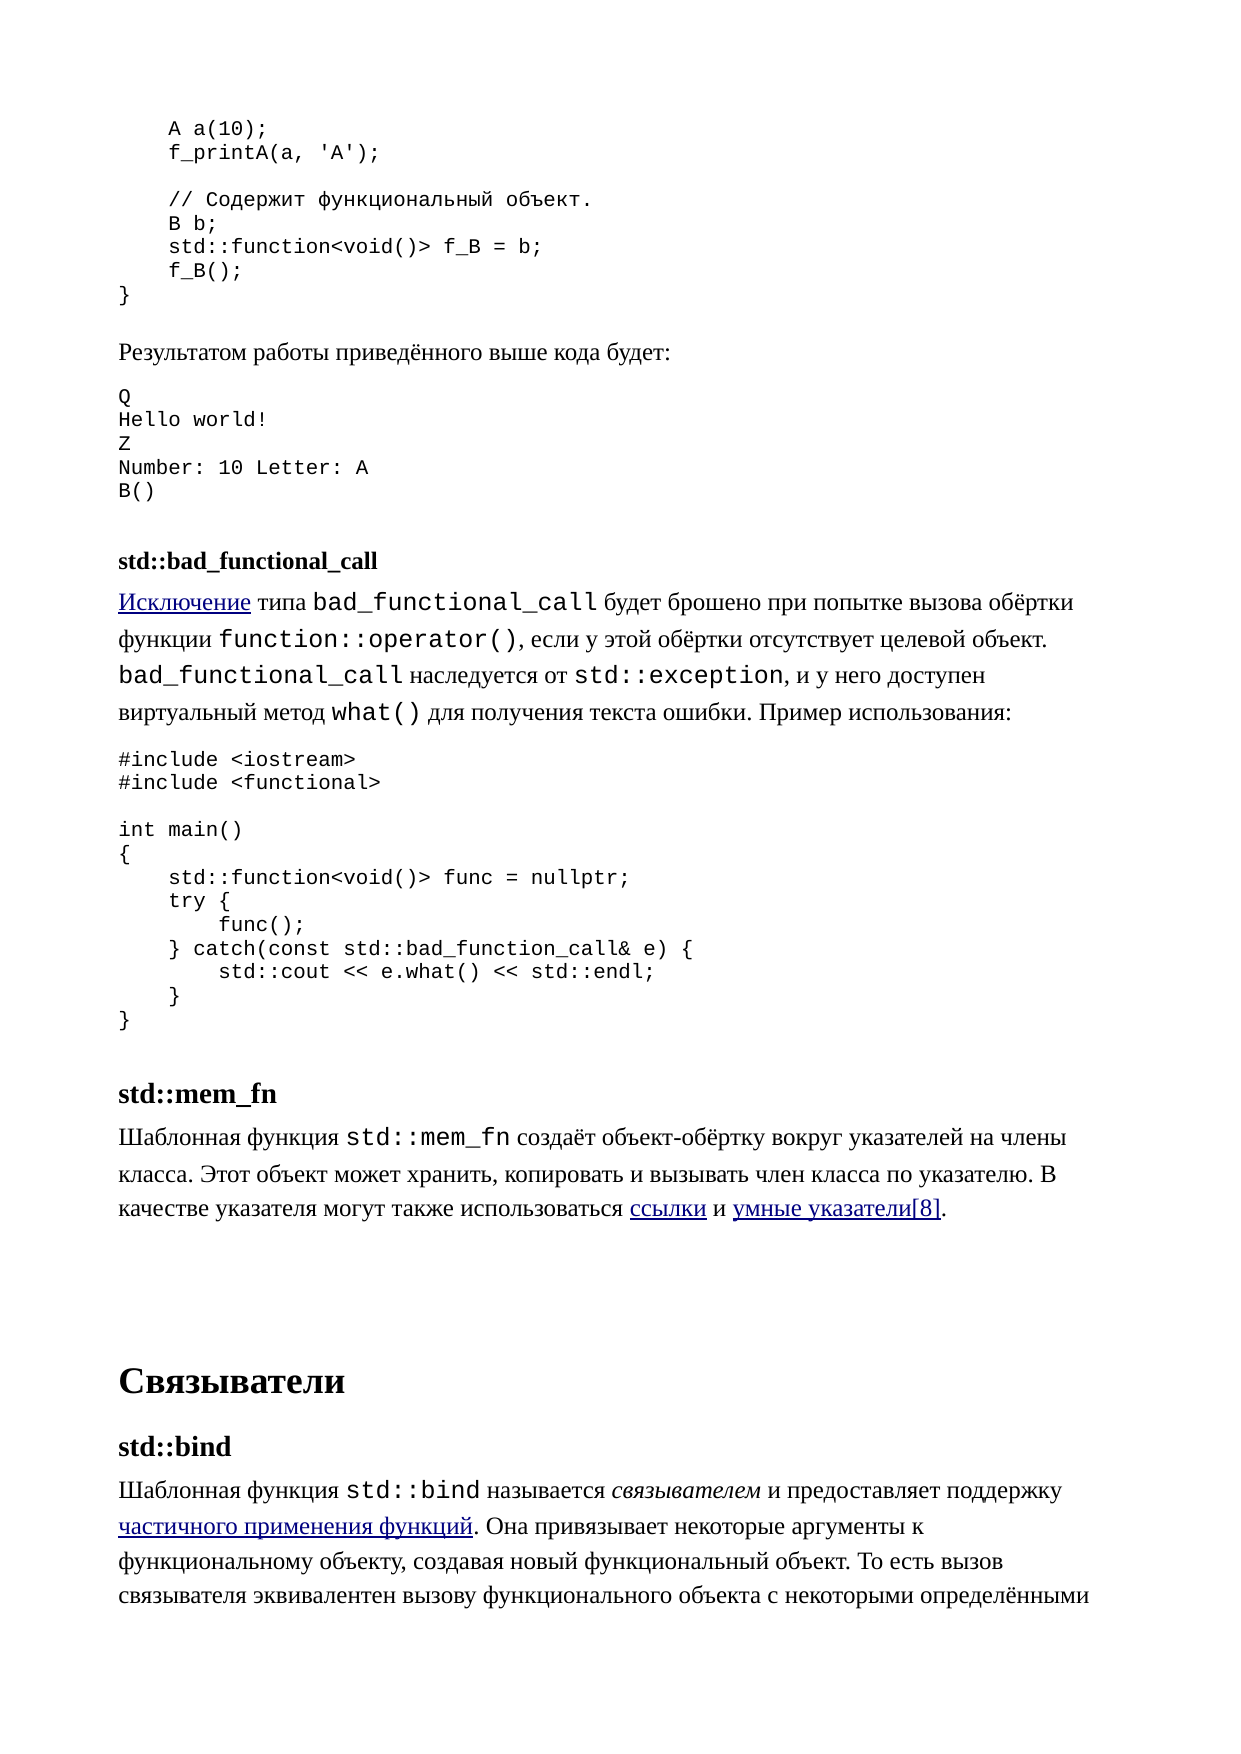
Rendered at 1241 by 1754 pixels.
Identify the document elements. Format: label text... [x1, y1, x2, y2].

text #include <iostream> [118, 748, 1122, 772]
text Исключение типа bad_functional_call будет брошено при попытке вызова обёртки функции function::operator(), если у этой обёртки отсутствует целевой объект. bad_functional_call наследуется от std::exception, и у него доступен виртуальный метод what() для получения текста ошибки. Пример использования: [118, 587, 1122, 728]
subtitle std::bind [118, 1429, 1122, 1462]
text } [118, 985, 1122, 1009]
text Шаблонная функция std::bind называется связывателем и предоставляет поддержку частичного применения функций. Она привязывает некоторые аргументы к функциональному объекту, создавая новый функциональный объект. То есть вызов связывателя эквивалентен вызову функционального объекта с некоторыми определёнными [118, 1475, 1122, 1609]
text Hello world! [118, 409, 1122, 433]
subtitle std::mem_fn [118, 1076, 1122, 1110]
text } [118, 284, 1122, 307]
text std::cout << e.what() << std::endl; [118, 961, 1122, 985]
text f_B(); [118, 260, 1122, 284]
subtitle Связыватели [118, 1358, 1122, 1402]
text f_printA(a, 'A'); [118, 142, 1122, 165]
text B b; [118, 213, 1122, 236]
text } catch(const std::bad_function_call& e) { [118, 938, 1122, 961]
text Результатом работы приведённого выше кода будет: [118, 337, 1122, 366]
text } [118, 1009, 1122, 1032]
text Шаблонная функция std::mem_fn создаёт объект-обёртку вокруг указателей на члены класса. Этот объект может хранить, копировать и вызывать член класса по указателю. В качестве указателя могут также использоваться ссылки и умные указатели[8]. [118, 1122, 1122, 1222]
text Number: 10 Letter: A [118, 457, 1122, 480]
text // Содержит функциональный объект. [118, 189, 1122, 213]
text Z [118, 433, 1122, 457]
text std::function<void()> f_B = b; [118, 236, 1122, 260]
text func(); [118, 914, 1122, 938]
text Q [118, 386, 1122, 409]
text int main() [118, 819, 1122, 843]
text try { [118, 890, 1122, 914]
text { [118, 843, 1122, 867]
text std::function<void()> func = nullptr; [118, 867, 1122, 890]
text #include <functional> [118, 772, 1122, 796]
subtitle std::bad_functional_call [118, 546, 1122, 575]
text A a(10); [118, 118, 1122, 142]
text B() [118, 480, 1122, 504]
